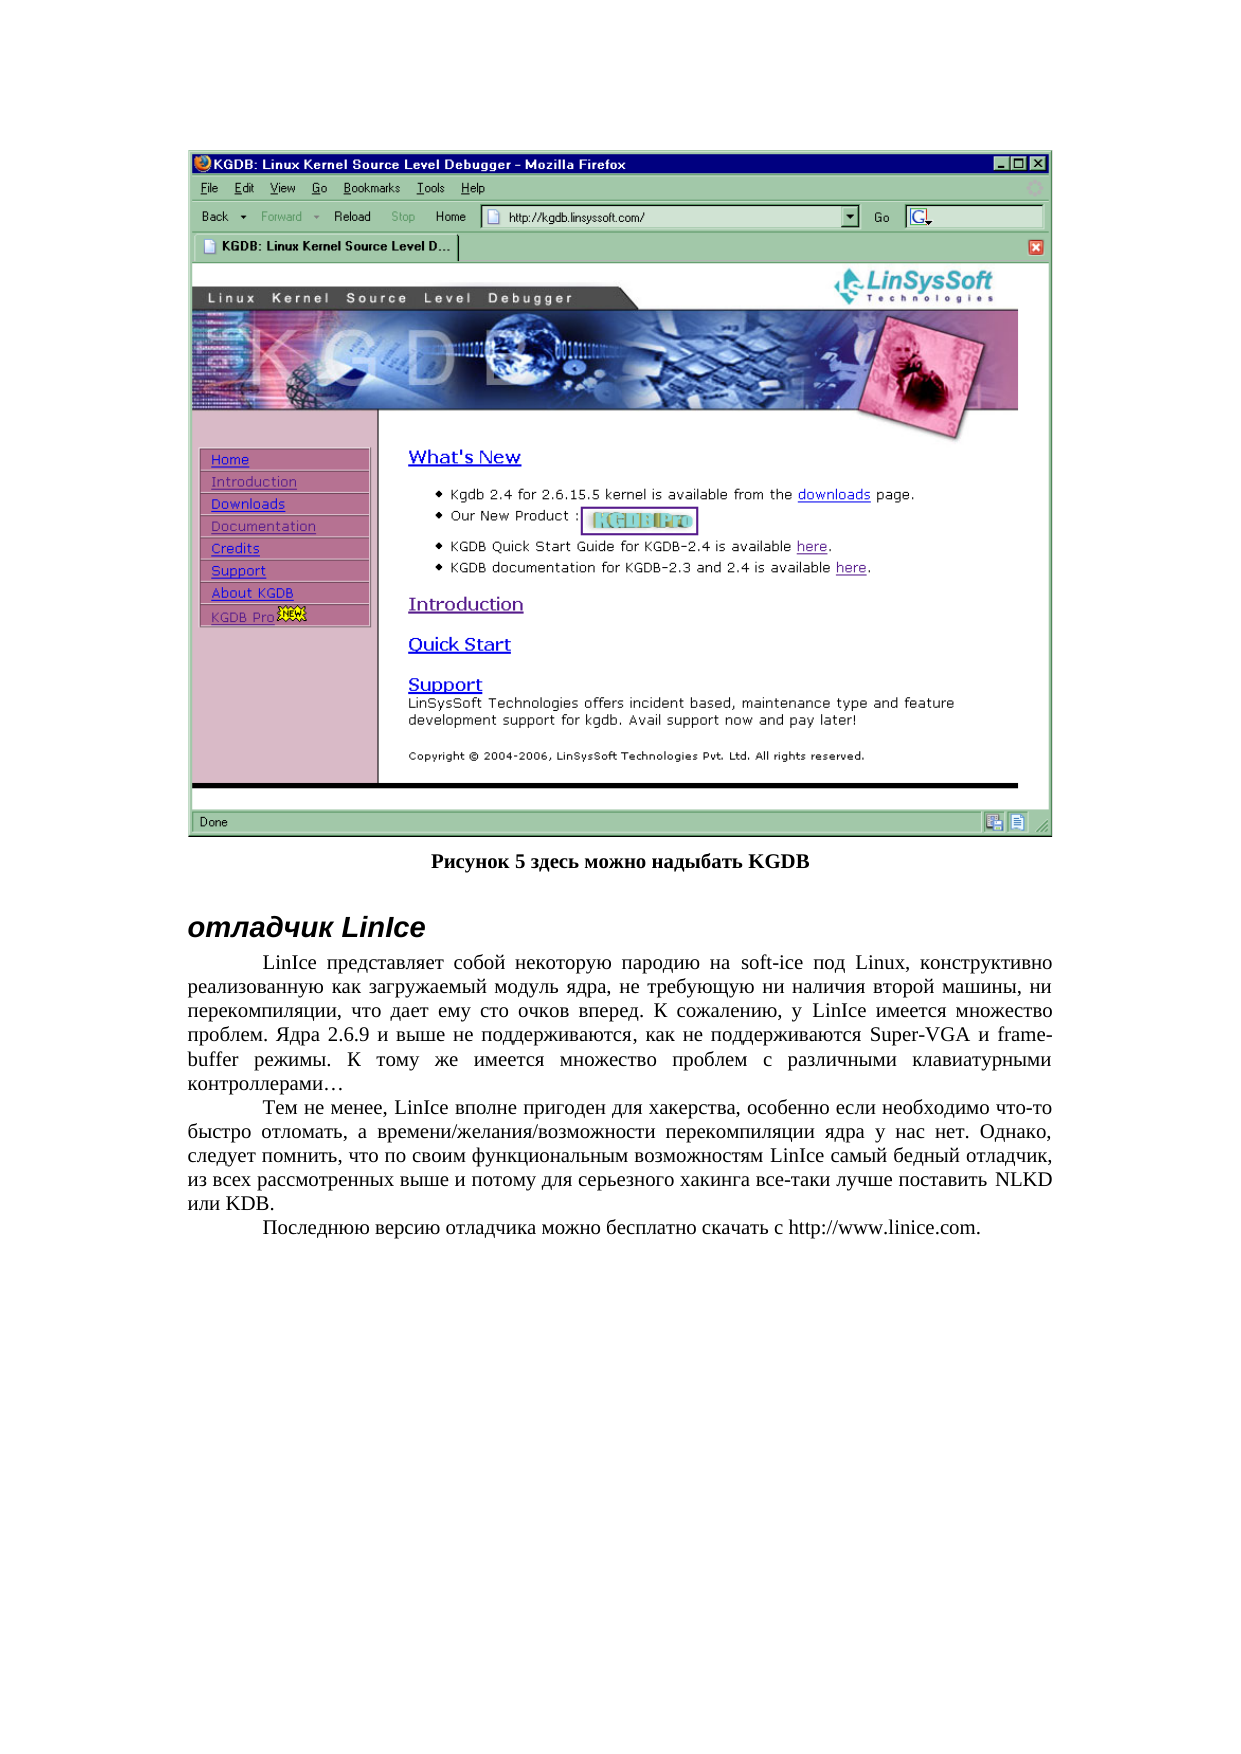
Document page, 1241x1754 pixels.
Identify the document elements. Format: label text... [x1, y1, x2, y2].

text Тем не менее, LinIce вполне пригоден для хакерства, особенно если необходимо что-то быстро отломать, а времени/желания/возможности перекомпиляции ядра у нас нет. Однако, следует помнить, что по своим функциональным возможностям LinIce самый бедный отладчик, из всех рассмотренных выше и потому для серьезного хакинга все-таки лучше поставить NLKD или KDB. [187, 1094, 1053, 1215]
picture [188, 150, 1053, 837]
text LinIce представляет собой некоторую пародию на soft-ice под Linux, конструктивно реализованную как загружаемый модуль ядра, не требующую ни наличия второй машины, ни перекомпиляции, что дает ему сто очков вперед. К сожалению, у LinIce имеется множество проблем. Ядра 2.6.9 и выше не поддерживаются, как не поддерживаются Super-VGA и frame-buffer режимы. К тому же имеется множество проблем с различными клавиатурными контроллерами… [187, 950, 1053, 1094]
text Рисунок 5 здесь можно надыбать KGDB [187, 849, 1053, 873]
text Последнюю версию отладчика можно бесплатно скачать с http://www.linice.com. [187, 1215, 1053, 1239]
subtitle отладчик LinIce [187, 910, 1053, 944]
